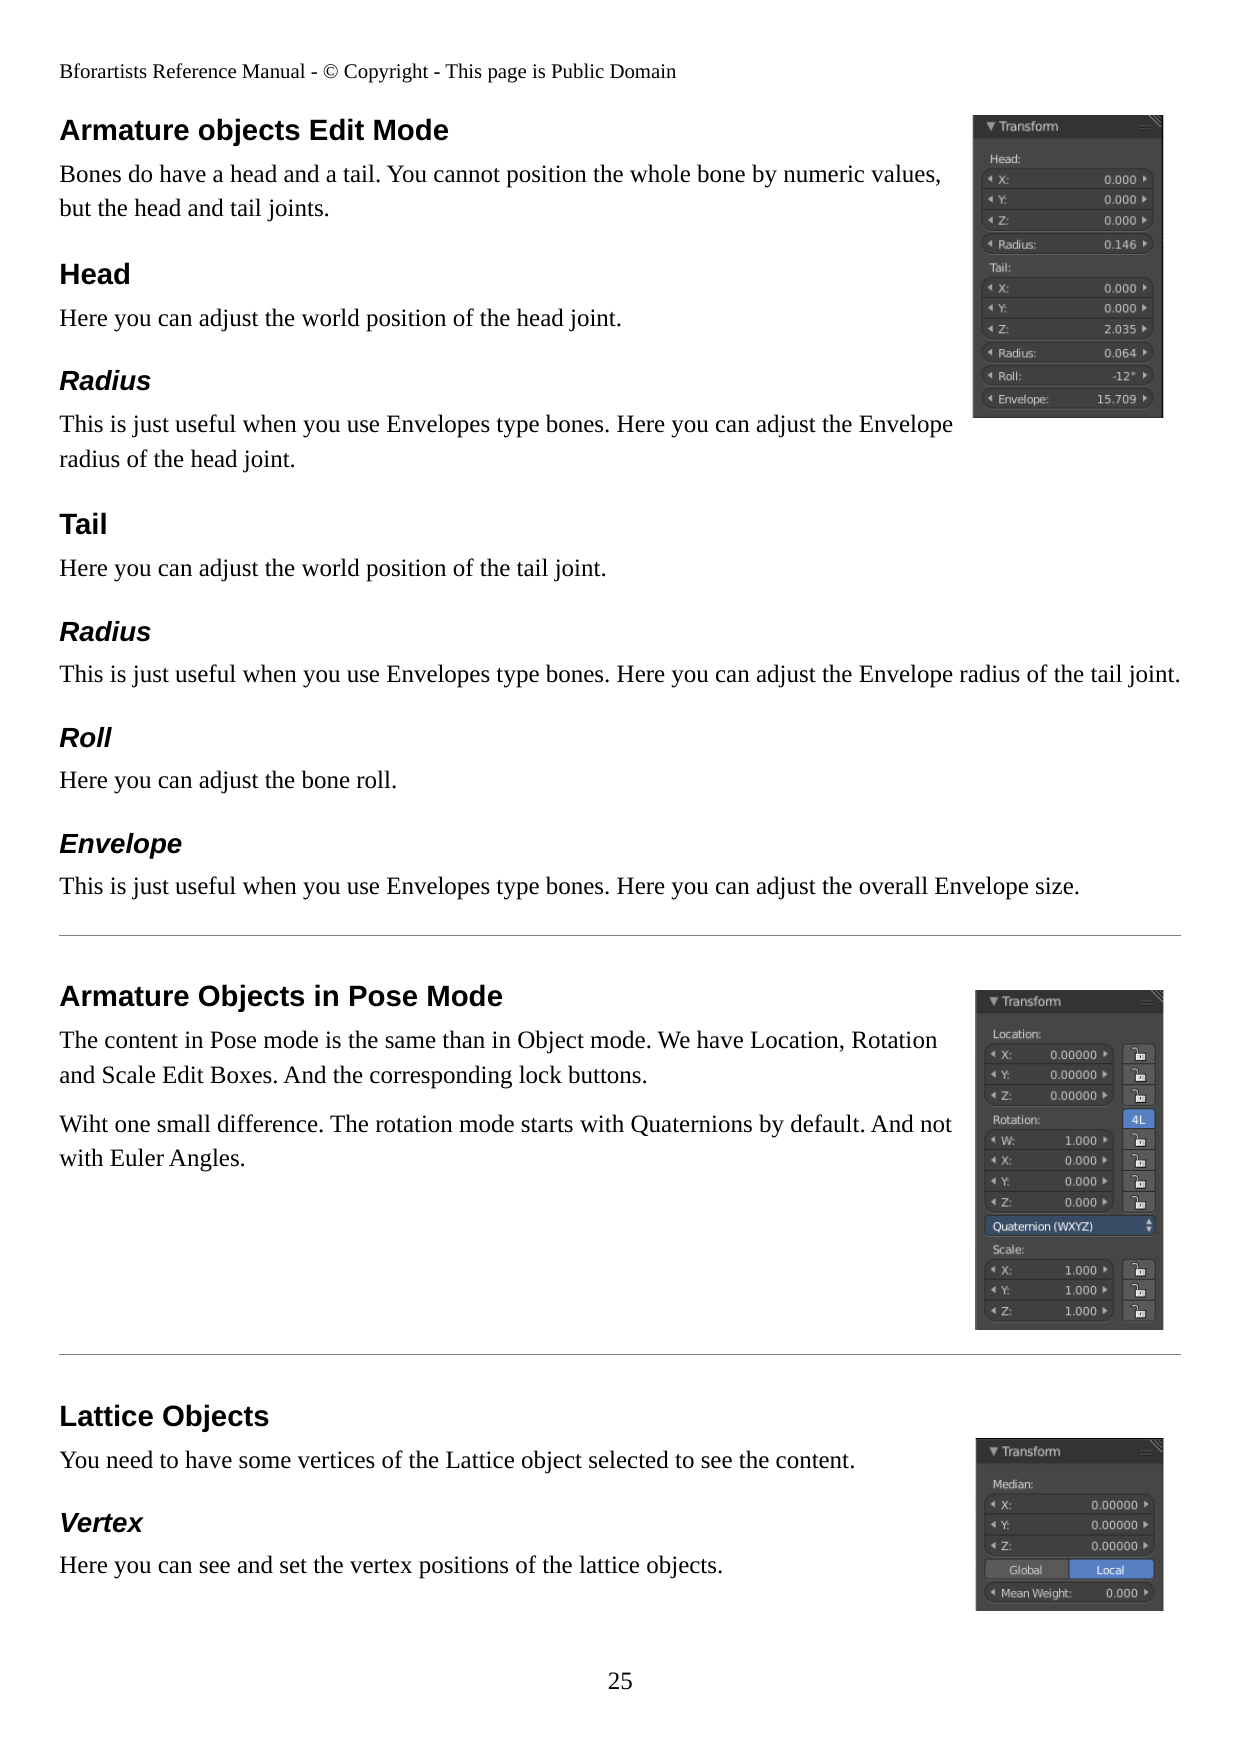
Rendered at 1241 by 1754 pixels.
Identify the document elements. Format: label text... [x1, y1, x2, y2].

text This is just useful when you use Envelopes type bones. Here you can adjust the Envelope radius of the head joint. [59, 409, 1181, 472]
subtitle Radius [59, 615, 1181, 647]
text Here you can adjust the world position of the tail joint. [59, 553, 1181, 582]
subtitle Armature objects Edit Mode [59, 113, 1181, 146]
subtitle Envelope [59, 827, 1181, 859]
subtitle Head [59, 257, 972, 291]
text This is just useful when you use Envelopes type bones. Here you can adjust the Envelope radius of the tail joint. [59, 659, 1181, 688]
subtitle [1164, 257, 1181, 291]
subtitle [1164, 365, 1181, 397]
text You need to have some vertices of the Lattice object selected to see the content. [59, 1445, 975, 1473]
subtitle Armature Objects in Pose Mode [59, 979, 1181, 1013]
picture [975, 990, 1164, 1330]
text Wiht one small difference. The rotation mode starts with Quaternions by default. And not with Euler Angles. [59, 1109, 975, 1172]
subtitle Vertex [59, 1506, 975, 1538]
text Here you can adjust the bone roll. [59, 765, 1181, 794]
text Here you can see and set the vertex positions of the lattice objects. [59, 1551, 975, 1579]
picture [972, 115, 1164, 418]
picture [975, 1438, 1164, 1611]
subtitle Lattice Objects [59, 1398, 1181, 1432]
subtitle Radius [59, 365, 972, 397]
subtitle [1164, 1506, 1181, 1538]
text Here you can adjust the world position of the head joint. [59, 303, 972, 332]
text Bones do have a head and a tail. You cannot position the whole bone by numeric values, but the head and tail joints. [59, 159, 972, 222]
text This is just useful when you use Envelopes type bones. Here you can adjust the overall Envelope size. [59, 871, 1181, 900]
text The content in Pose mode is the same than in Object mode. We have Location, Rotation and Scale Edit Boxes. And the corresponding lock buttons. [59, 1025, 975, 1089]
subtitle Roll [59, 721, 1181, 753]
subtitle Tail [59, 507, 1181, 541]
